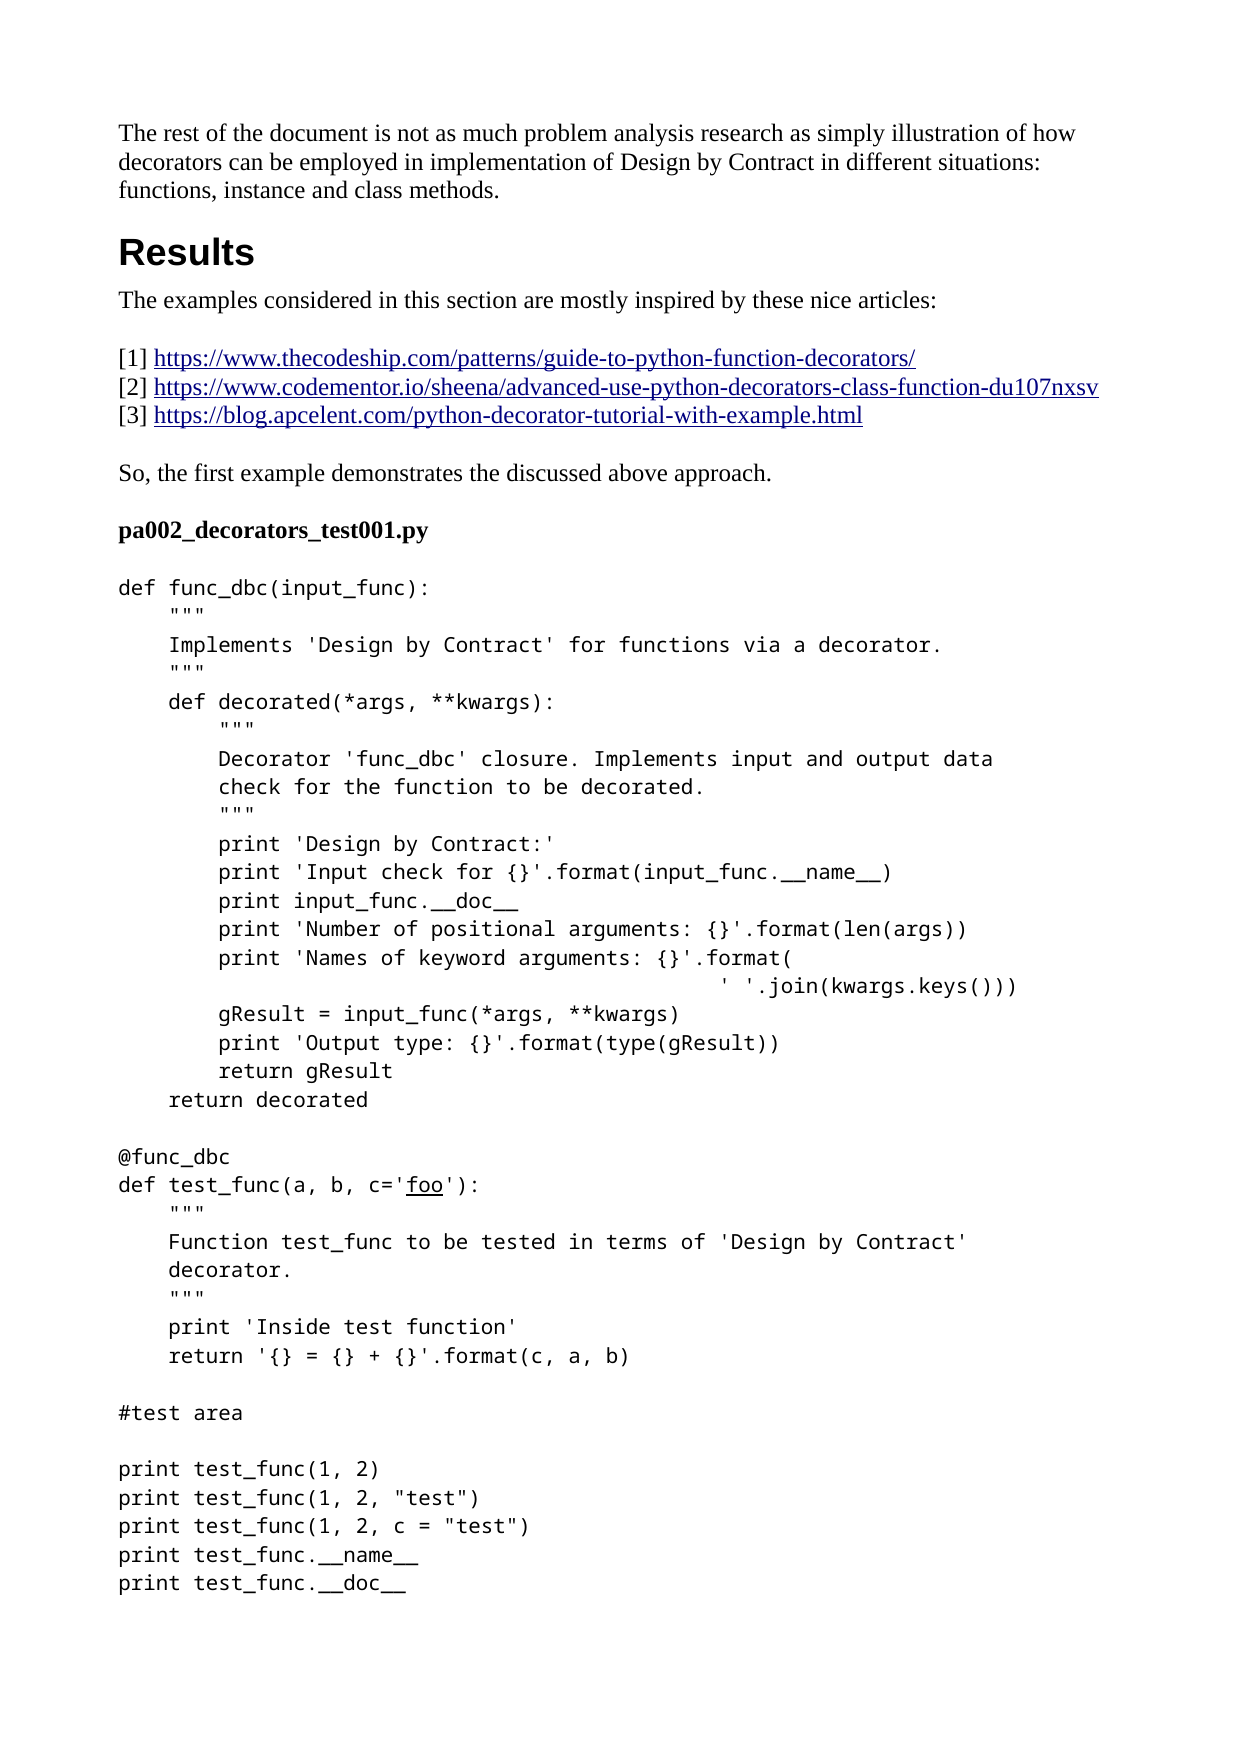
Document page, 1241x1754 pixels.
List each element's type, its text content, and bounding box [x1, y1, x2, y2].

subtitle Results [118, 229, 1122, 273]
text Implements 'Design by Contract' for functions via a decorator. [118, 630, 1122, 658]
text decorator. [118, 1256, 1122, 1284]
text The rest of the document is not as much problem analysis research as simply illustration of how decorators can be employed in implementation of Design by Contract in different situations: functions, instance and class methods. [118, 118, 1122, 204]
text @func_dbc [118, 1142, 1122, 1170]
text return '{} = {} + {}'.format(c, a, b) [118, 1341, 1122, 1369]
text """ [118, 715, 1122, 744]
text """ [118, 601, 1122, 630]
text def decorated(*args, **kwargs): [118, 687, 1122, 715]
text print test_func.__doc__ [118, 1568, 1122, 1597]
text print 'Inside test function' [118, 1312, 1122, 1341]
text """ [118, 1284, 1122, 1312]
text #test area [118, 1398, 1122, 1426]
text print test_func.__name__ [118, 1540, 1122, 1568]
text return decorated [118, 1085, 1122, 1113]
text [2] https://www.codementor.io/sheena/advanced-use-python-decorators-class-function-du107nxsv [118, 372, 1122, 401]
text print test_func(1, 2, "test") [118, 1483, 1122, 1511]
text print test_func(1, 2) [118, 1454, 1122, 1483]
text return gResult [118, 1056, 1122, 1085]
text gResult = input_func(*args, **kwargs) [118, 999, 1122, 1028]
text print 'Number of positional arguments: {}'.format(len(args)) [118, 914, 1122, 943]
text def test_func(a, b, c='foo'): [118, 1170, 1122, 1199]
text [1] https://www.thecodeship.com/patterns/guide-to-python-function-decorators/ [118, 343, 1122, 372]
text print test_func(1, 2, c = "test") [118, 1511, 1122, 1540]
text check for the function to be decorated. [118, 772, 1122, 801]
text """ [118, 801, 1122, 829]
text print 'Names of keyword arguments: {}'.format( [118, 943, 1122, 971]
text ' '.join(kwargs.keys())) [118, 971, 1122, 999]
text The examples considered in this section are mostly inspired by these nice articles: [118, 286, 1122, 314]
text print input_func.__doc__ [118, 886, 1122, 914]
text """ [118, 658, 1122, 687]
text """ [118, 1199, 1122, 1227]
text def func_dbc(input_func): [118, 573, 1122, 601]
text Function test_func to be tested in terms of 'Design by Contract' [118, 1227, 1122, 1256]
text Decorator 'func_dbc' closure. Implements input and output data [118, 744, 1122, 772]
text pa002_decorators_test001.py [118, 516, 1122, 544]
text print 'Output type: {}'.format(type(gResult)) [118, 1028, 1122, 1056]
text So, the first example demonstrates the discussed above approach. [118, 458, 1122, 487]
text print 'Design by Contract:' [118, 829, 1122, 857]
text [3] https://blog.apcelent.com/python-decorator-tutorial-with-example.html [118, 401, 1122, 429]
text print 'Input check for {}'.format(input_func.__name__) [118, 857, 1122, 886]
